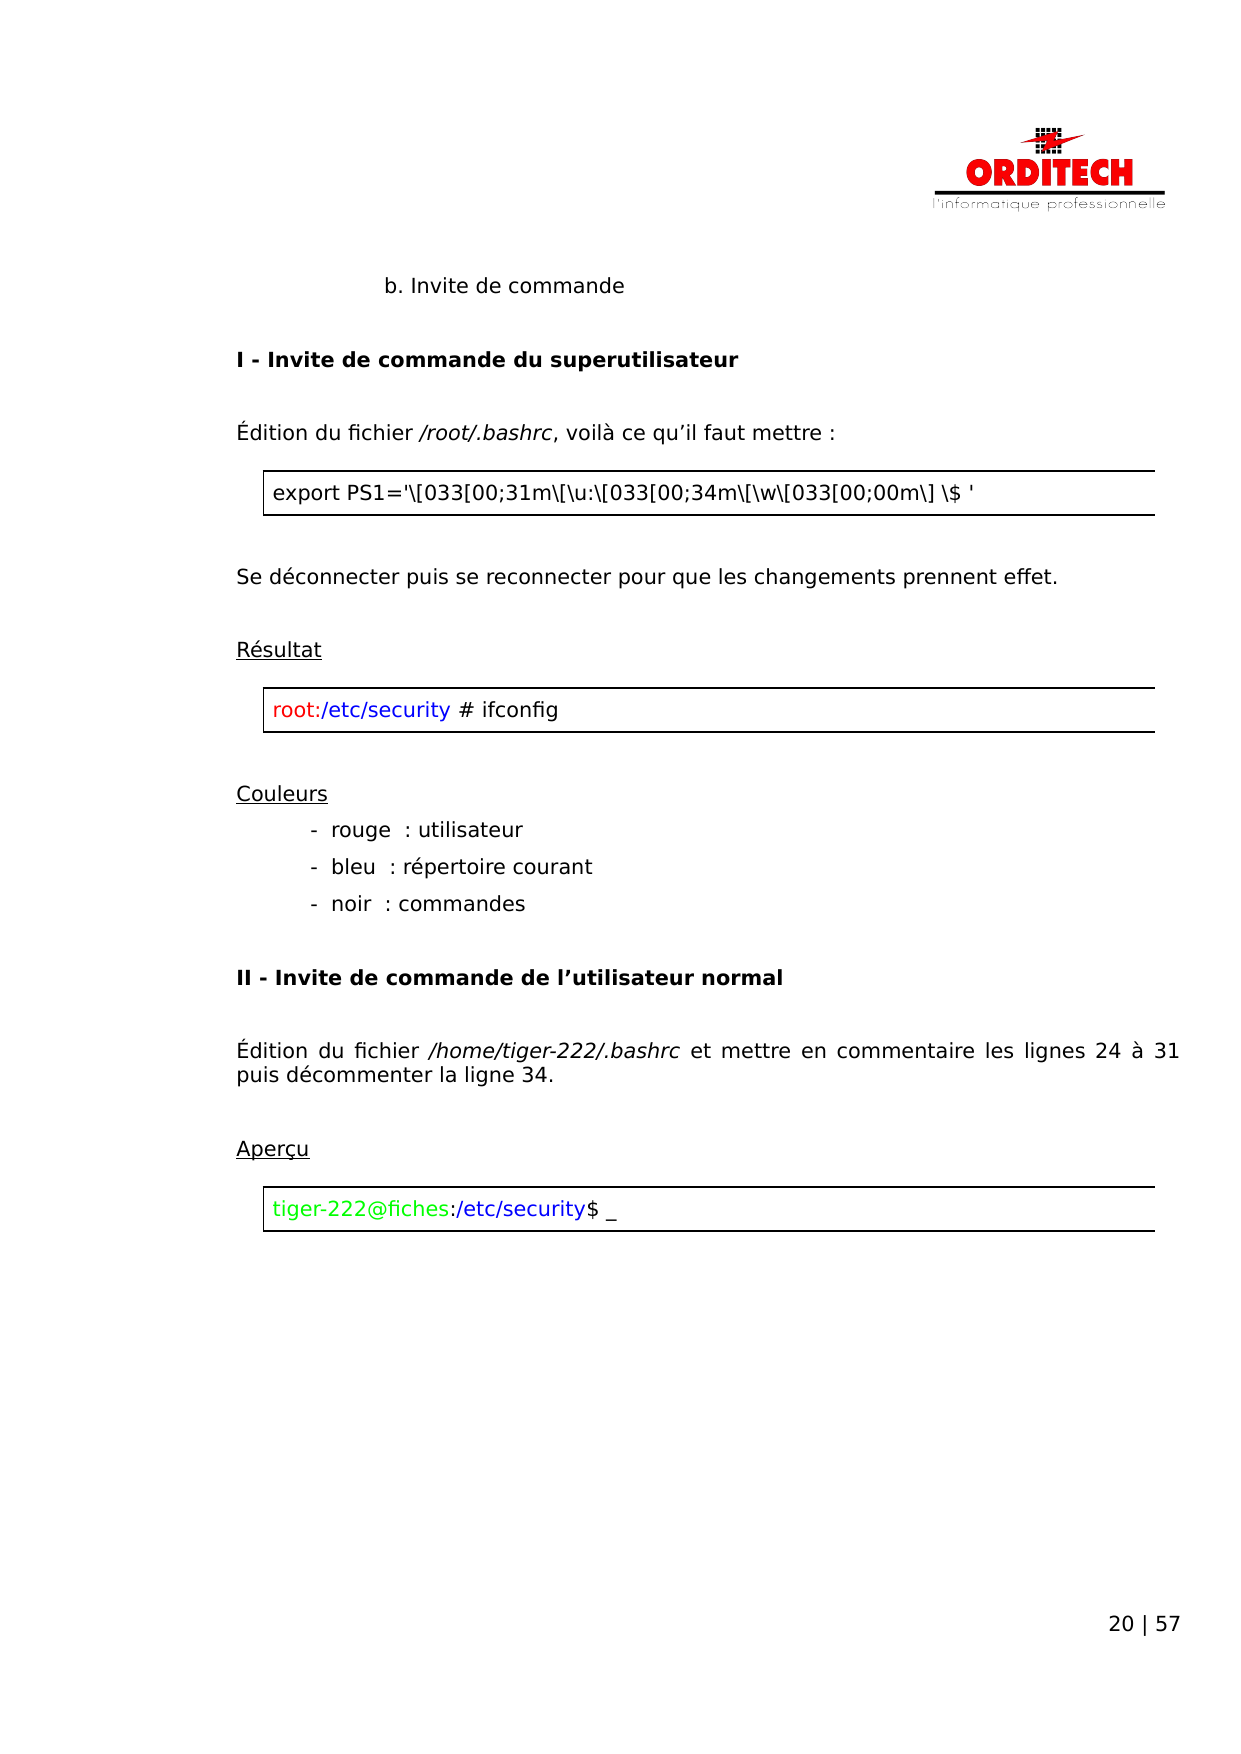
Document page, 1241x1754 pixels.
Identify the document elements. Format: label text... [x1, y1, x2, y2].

text II - Invite de commande de l’utilisateur normal [236, 966, 1181, 990]
text tiger-222@fiches:/etc/security$ _ [272, 1197, 1146, 1221]
text - rouge : utilisateur [236, 818, 1181, 843]
text Se déconnecter puis se reconnecter pour que les changements prennent effet. [236, 565, 1181, 589]
picture [920, 118, 1182, 221]
text Couleurs [236, 782, 1181, 806]
text I - Invite de commande du superutilisateur [236, 348, 1181, 372]
text Résultat [236, 638, 1181, 663]
text export PS1='\[033[00;31m\[\u:\[033[00;34m\[\w\[033[00;00m\] \$ ' [272, 481, 1146, 505]
text b. Invite de commande [236, 274, 1181, 298]
text - noir : commandes [236, 892, 1181, 916]
text Édition du fichier /root/.bashrc, voilà ce qu’il faut mettre : [236, 421, 1181, 446]
text root:/etc/security # ifconfig [272, 698, 1146, 722]
text Aperçu [236, 1137, 1181, 1161]
text - bleu : répertoire courant [236, 855, 1181, 879]
text Édition du fichier /home/tiger-222/.bashrc et mettre en commentaire les lignes 24 à 31 puis décommenter la ligne 34. [236, 1039, 1181, 1088]
